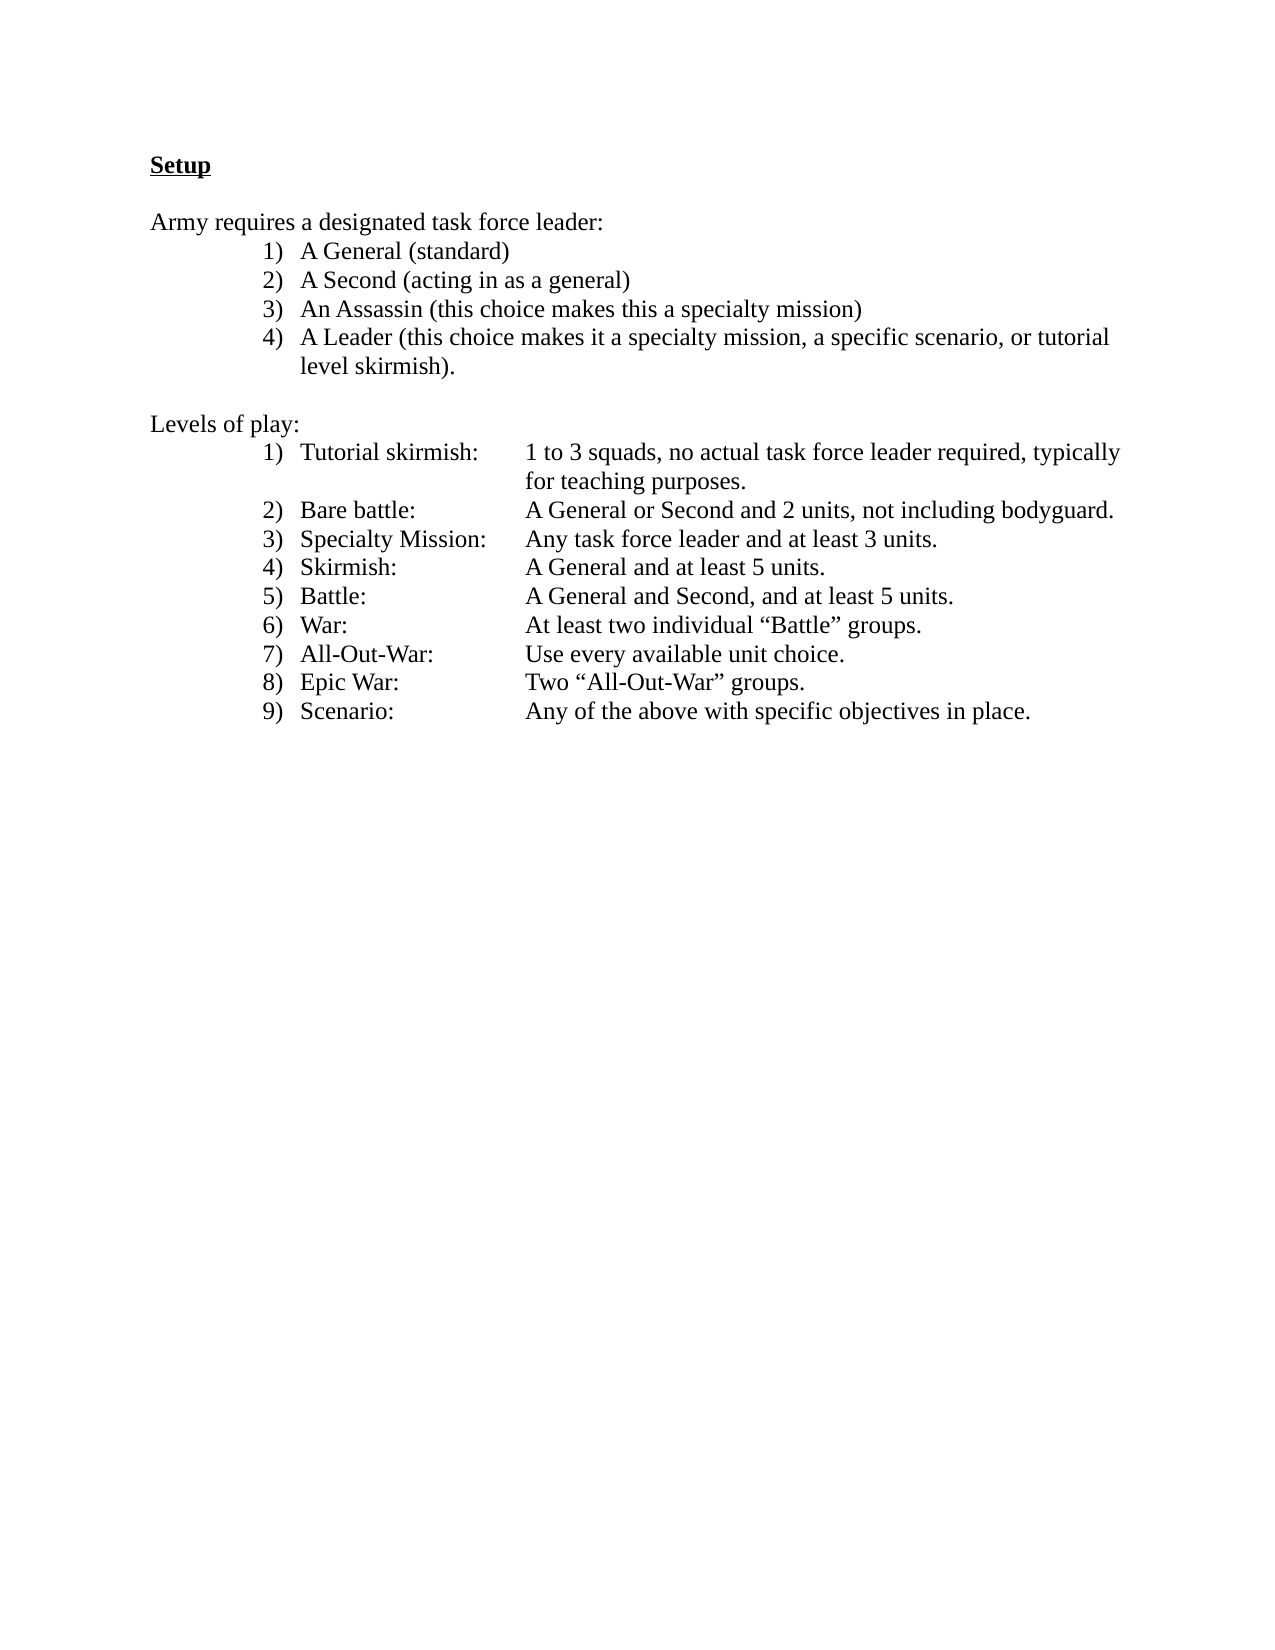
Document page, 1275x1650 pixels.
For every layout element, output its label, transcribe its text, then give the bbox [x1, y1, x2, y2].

text Setup [150, 150, 1125, 207]
list An Assassin (this choice makes this a specialty mission) [262, 294, 1125, 322]
list Bare battle: A General or Second and 2 units, not including bodyguard. [262, 495, 1125, 524]
list Tutorial skirmish: 1 to 3 squads, no actual task force leader required, typically for teaching purposes. [262, 437, 1125, 495]
list A Leader (this choice makes it a specialty mission, a specific scenario, or tutorial level skirmish). [262, 322, 1125, 380]
list Epic War: Two “All-Out-War” groups. [262, 667, 1125, 696]
list Specialty Mission: Any task force leader and at least 3 units. [262, 524, 1125, 552]
list War: At least two individual “Battle” groups. [262, 610, 1125, 639]
text Army requires a designated task force leader: [150, 207, 1125, 236]
list Battle: A General and Second, and at least 5 units. [262, 581, 1125, 610]
list A Second (acting in as a general) [262, 265, 1125, 294]
list A General (standard) [262, 236, 1125, 265]
list All-Out-War: Use every available unit choice. [262, 639, 1125, 667]
list Scenario: Any of the above with specific objectives in place. [262, 696, 1125, 725]
text Levels of play: [150, 409, 1125, 437]
list Skirmish: A General and at least 5 units. [262, 552, 1125, 581]
